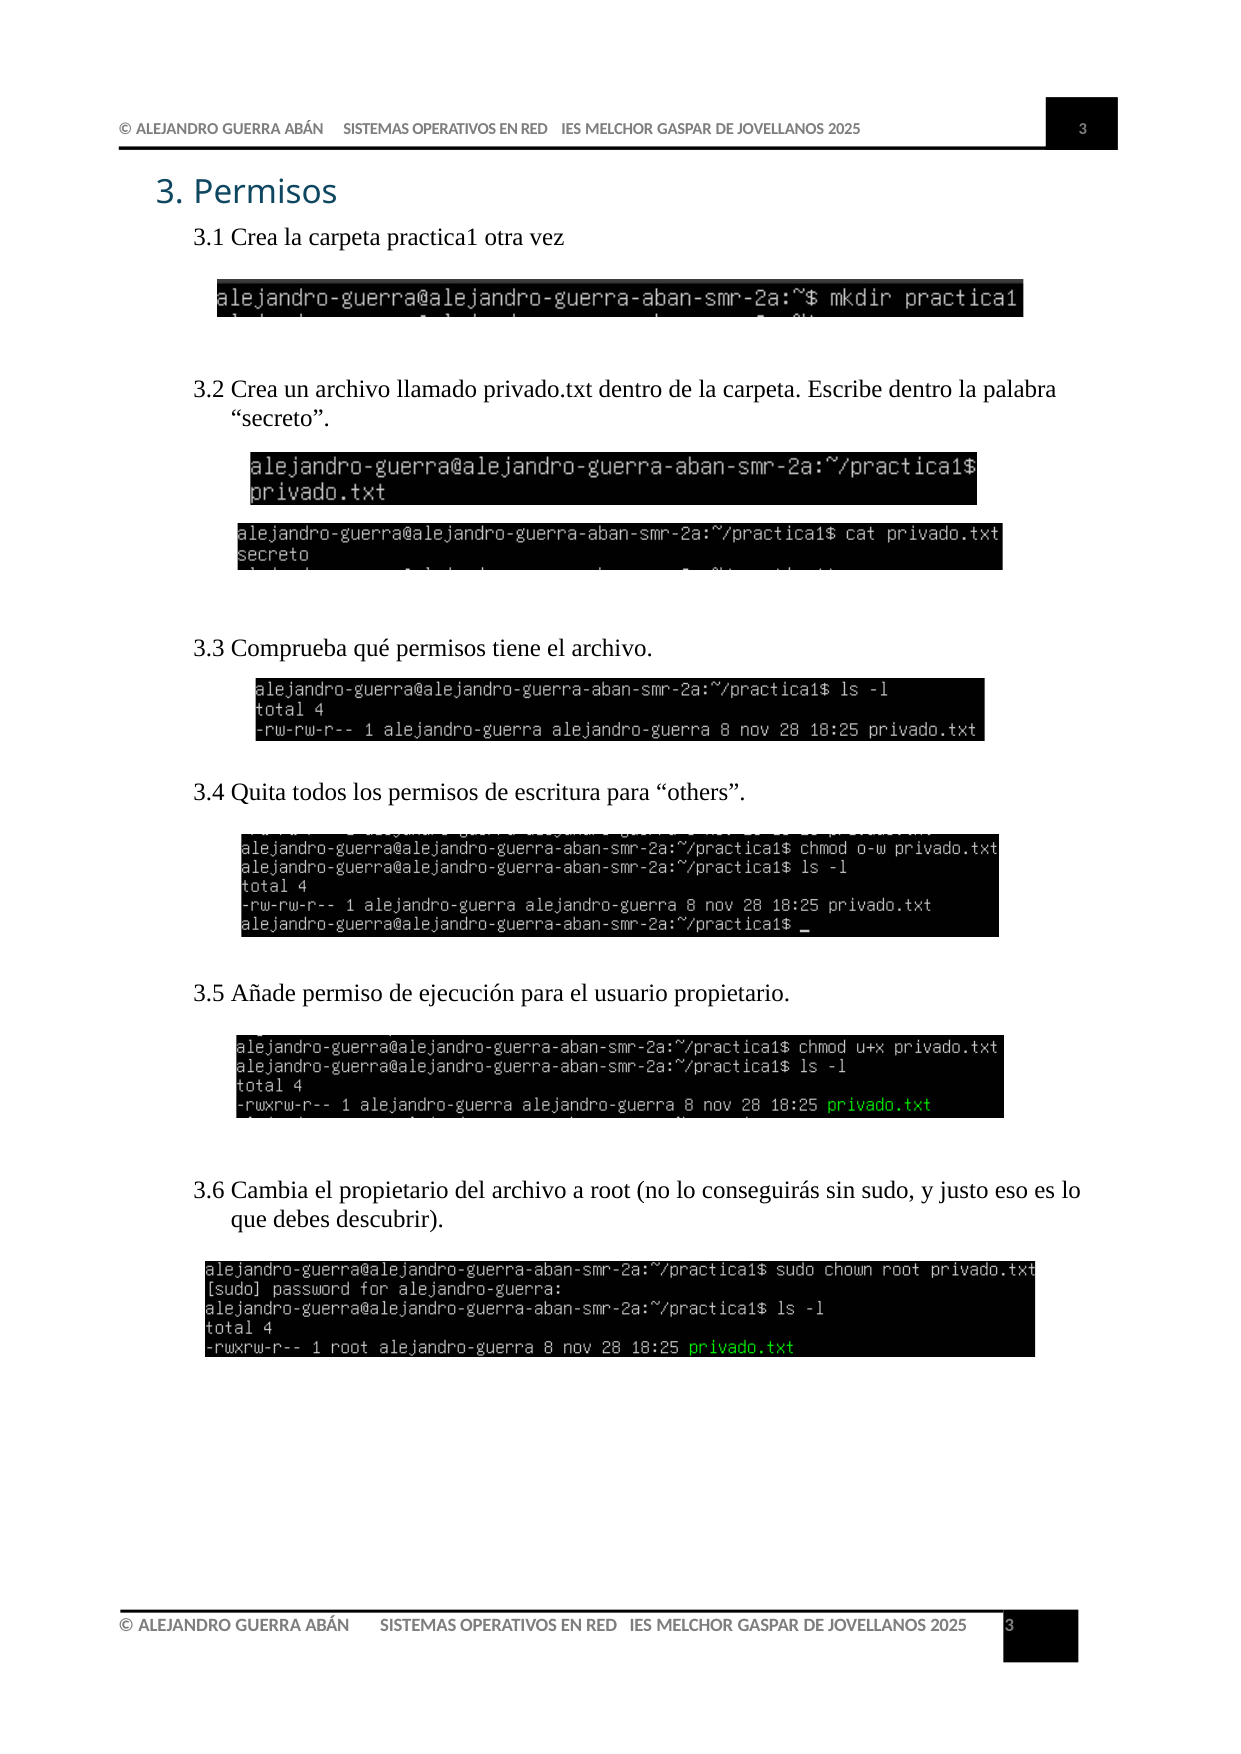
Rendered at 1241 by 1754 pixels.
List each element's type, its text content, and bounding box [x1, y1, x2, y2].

list Cambia el propietario del archivo a root (no lo conseguirás sin sudo, y justo eso es lo que debes descubrir). [193, 1175, 1122, 1232]
list Comprueba qué permisos tiene el archivo. [193, 633, 1122, 662]
picture [217, 279, 1024, 317]
picture [255, 678, 985, 741]
list Crea un archivo llamado privado.txt dentro de la carpeta. Escribe dentro la palabra “secreto”. [193, 374, 1122, 432]
picture [236, 1035, 1004, 1118]
picture [237, 523, 1003, 570]
list Quita todos los permisos de escritura para “others”. [193, 777, 1122, 805]
picture [241, 834, 999, 937]
picture [250, 452, 977, 505]
subtitle Permisos [156, 168, 1122, 213]
list Crea la carpeta practica1 otra vez [193, 222, 1122, 250]
picture [205, 1261, 1036, 1357]
list Añade permiso de ejecución para el usuario propietario. [193, 978, 1122, 1007]
